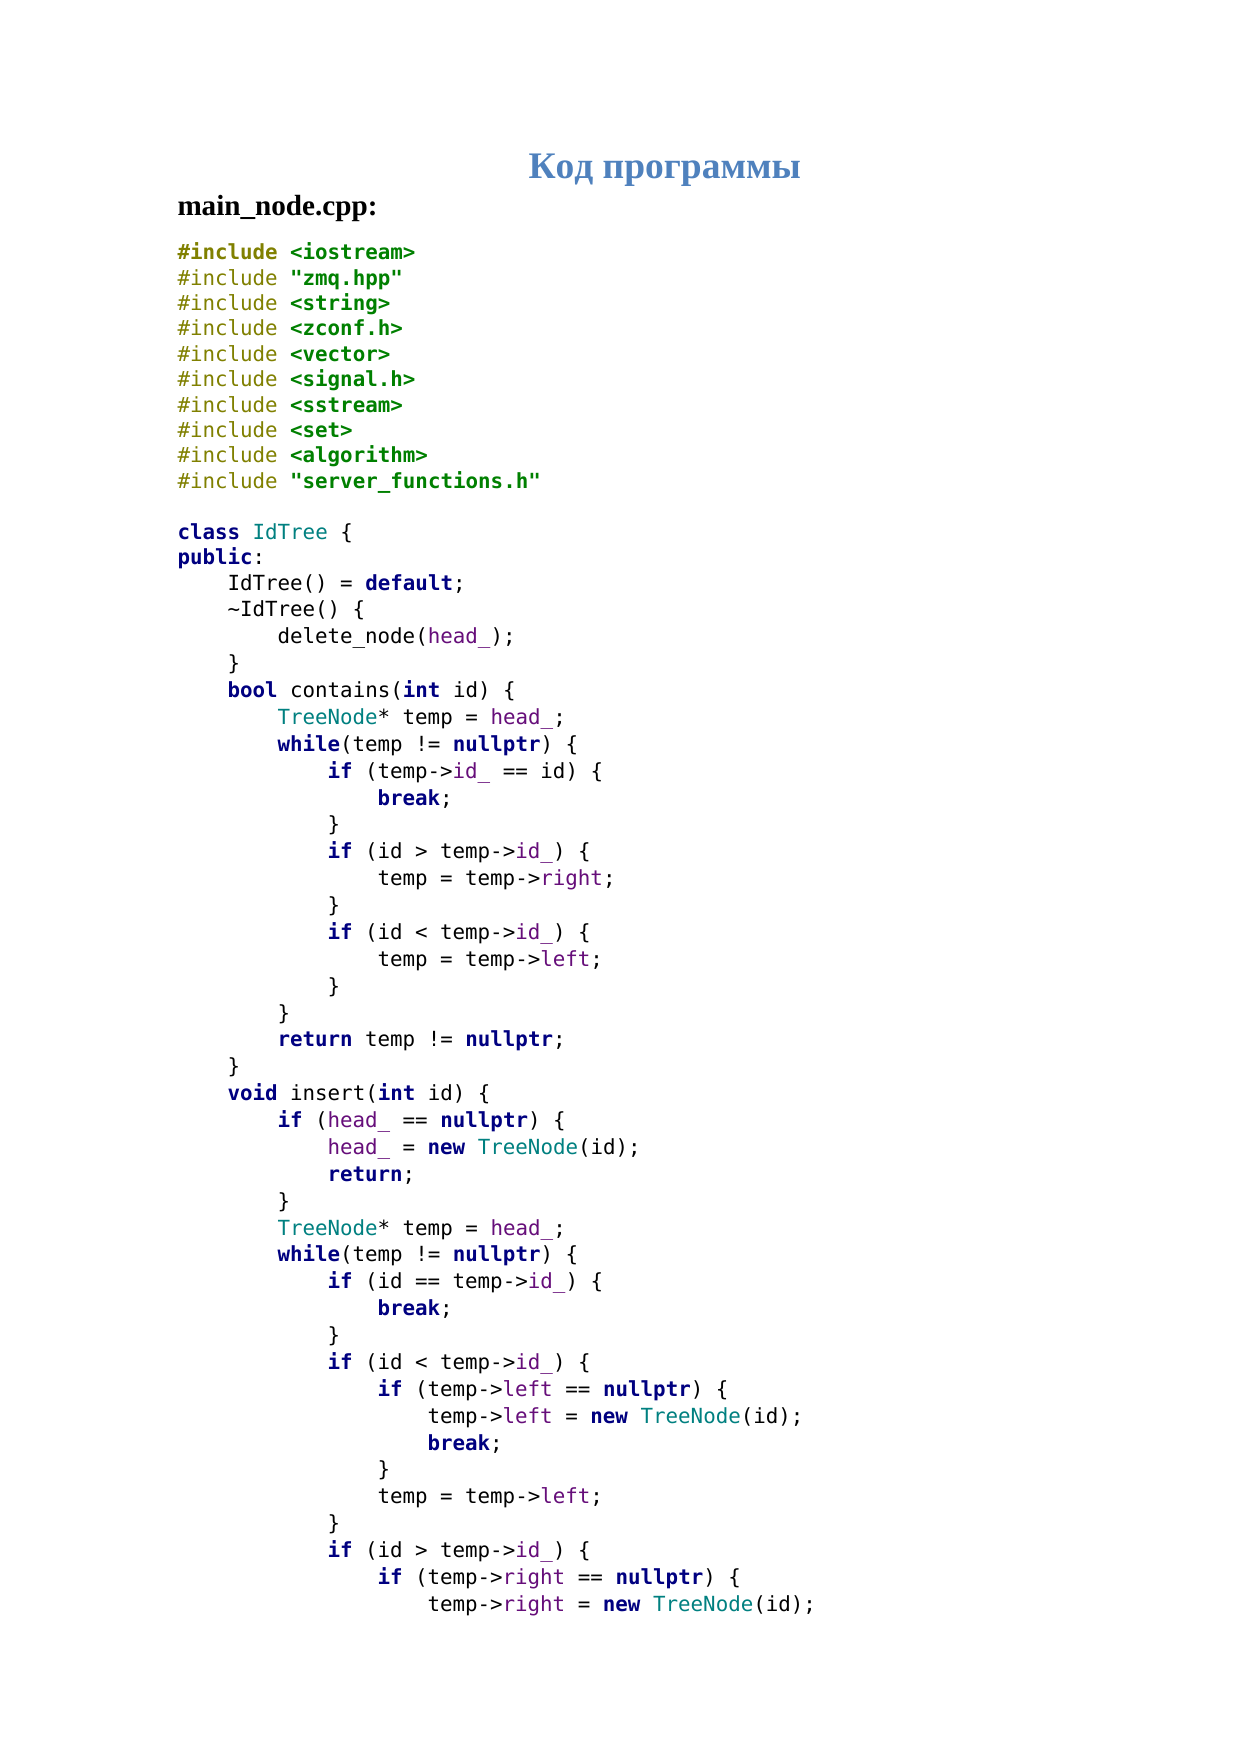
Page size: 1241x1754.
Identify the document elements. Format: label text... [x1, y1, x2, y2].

text if (head_ == nullptr) { [177, 1108, 1152, 1134]
text temp = temp->left; [177, 947, 1152, 972]
text #include <algorithm> [177, 443, 1152, 468]
text delete_node(head_); [177, 624, 1152, 650]
text #include "zmq.hpp" [177, 266, 1152, 290]
text #include <iostream> [177, 240, 1152, 264]
text temp = temp->right; [177, 866, 1152, 892]
text while(temp != nullptr) { [177, 732, 1152, 757]
text } [177, 893, 1152, 919]
text } [177, 1457, 1152, 1483]
text #include <string> [177, 291, 1152, 315]
text return; [177, 1162, 1152, 1187]
text temp = temp->left; [177, 1484, 1152, 1510]
text break; [177, 1296, 1152, 1322]
text break; [177, 1431, 1152, 1456]
text } [177, 1054, 1152, 1080]
text temp->left = new TreeNode(id); [177, 1404, 1152, 1429]
text if (temp->id_ == id) { [177, 759, 1152, 784]
text temp->right = new TreeNode(id); [177, 1592, 1152, 1617]
text if (id > temp->id_) { [177, 839, 1152, 865]
text if (id > temp->id_) { [177, 1538, 1152, 1564]
text public: [177, 545, 1152, 569]
text TreeNode* temp = head_; [177, 705, 1152, 731]
text if (id < temp->id_) { [177, 1350, 1152, 1376]
text } [177, 1001, 1152, 1026]
text break; [177, 786, 1152, 811]
text void insert(int id) { [177, 1081, 1152, 1107]
text IdTree() = default; [177, 571, 1152, 596]
text #include <sstream> [177, 393, 1152, 417]
text return temp != nullptr; [177, 1027, 1152, 1053]
text if (id == temp->id_) { [177, 1269, 1152, 1295]
text #include <zconf.h> [177, 316, 1152, 341]
text } [177, 1511, 1152, 1537]
text } [177, 974, 1152, 999]
text if (id < temp->id_) { [177, 920, 1152, 946]
text if (temp->right == nullptr) { [177, 1565, 1152, 1591]
text if (temp->left == nullptr) { [177, 1377, 1152, 1402]
text main_node.cpp: [177, 188, 1152, 222]
text ~IdTree() { [177, 597, 1152, 623]
text #include <signal.h> [177, 367, 1152, 392]
text bool contains(int id) { [177, 678, 1152, 704]
text } [177, 1189, 1152, 1214]
text } [177, 812, 1152, 838]
text #include "server_functions.h" [177, 469, 1152, 493]
subtitle Код программы [177, 143, 1152, 186]
text #include <vector> [177, 342, 1152, 366]
text } [177, 1323, 1152, 1349]
text head_ = new TreeNode(id); [177, 1135, 1152, 1161]
text TreeNode* temp = head_; [177, 1216, 1152, 1241]
text class IdTree { [177, 520, 1152, 544]
text while(temp != nullptr) { [177, 1242, 1152, 1268]
text #include <set> [177, 418, 1152, 442]
text } [177, 651, 1152, 677]
